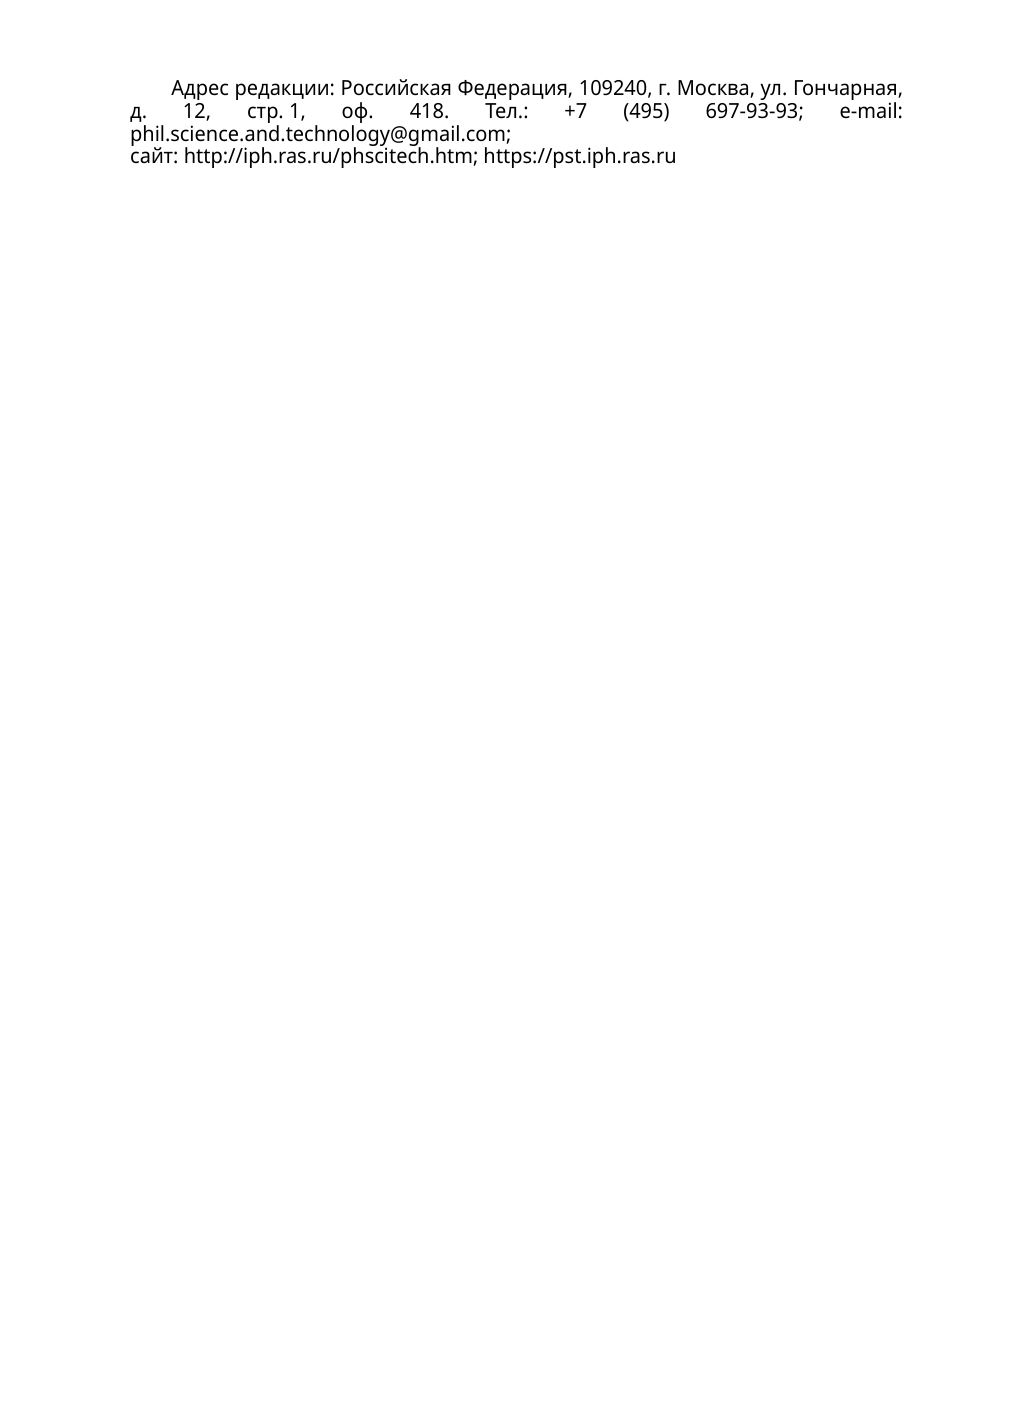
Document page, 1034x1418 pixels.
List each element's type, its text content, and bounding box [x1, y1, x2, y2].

text сайт: http://iph.ras.ru/phscitech.htm; https://pst.iph.ras.ru [130, 146, 903, 168]
text Адрес редакции: Российская Федерация, 109240, г. Москва, ул. Гончарная, д. 12, стр. 1, оф. 418. Тел.: +7 (495) 697-93-93; e-mail: phil.science.and.technology@gmail.com; [130, 77, 903, 146]
